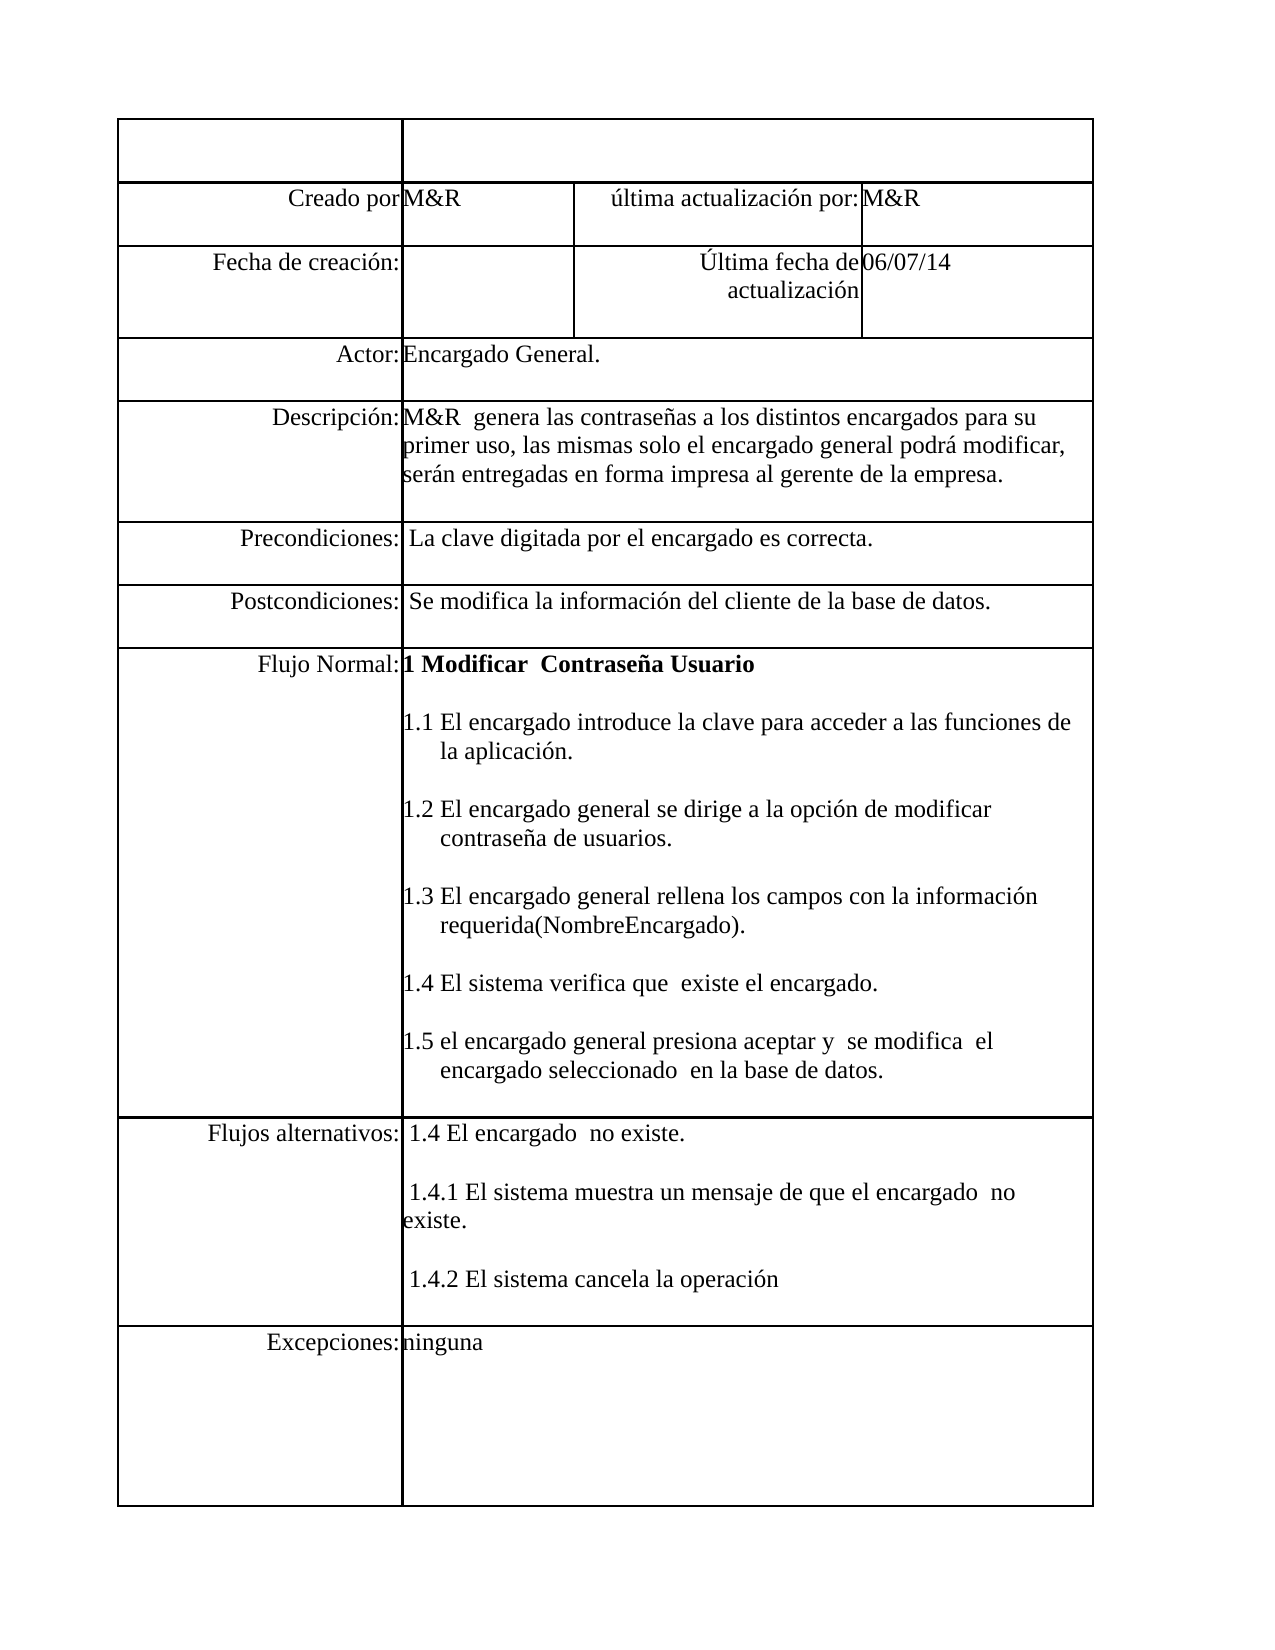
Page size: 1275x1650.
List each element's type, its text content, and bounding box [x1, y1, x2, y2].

table_cell M&R [404, 184, 573, 244]
table_cell Última fecha de actualización [575, 247, 861, 337]
table_cell Actor: [119, 339, 401, 400]
table_cell ninguna [404, 1327, 1092, 1504]
table_cell Flujo Normal: [119, 649, 401, 1116]
table_cell 1 Modificar Contraseña Usuario 1.1 El encargado introduce la clave para acceder a las funciones de la aplicación. 1.2 El encargado general se dirige a la opción de modificar contraseña de usuarios. 1.3 El encargado general rellena los campos con la información requerida(NombreEncargado). 1.4 El sistema verifica que existe el encargado. 1.5 el encargado general presiona aceptar y se modifica el encargado seleccionado en la base de datos. [404, 649, 1092, 1116]
table_cell 1.4 El encargado no existe. 1.4.1 El sistema muestra un mensaje de que el encargado no existe. 1.4.2 El sistema cancela la operación [404, 1119, 1092, 1325]
table_cell última actualización por: [575, 184, 861, 244]
table_cell Postcondiciones: [119, 586, 401, 647]
table_cell La clave digitada por el encargado es correcta. [404, 523, 1092, 584]
table_cell Creado por [119, 184, 401, 244]
table_cell [119, 120, 401, 181]
table_cell 07/06/14 [863, 247, 1092, 337]
table_cell Encargado General. [404, 339, 1092, 400]
table_cell M&R [863, 184, 1092, 244]
table_cell Flujos alternativos: [119, 1119, 401, 1325]
table_cell Se modifica la información del cliente de la base de datos. [404, 586, 1092, 647]
table_cell Excepciones: [119, 1327, 401, 1504]
table_cell Descripción: [119, 402, 401, 521]
table_cell [404, 120, 1092, 181]
table_cell Precondiciones: [119, 523, 401, 584]
table_cell Fecha de creación: [119, 247, 401, 337]
table_cell M&R genera las contraseñas a los distintos encargados para su primer uso, las mismas solo el encargado general podrá modificar, serán entregadas en forma impresa al gerente de la empresa. [404, 402, 1092, 521]
table_cell [404, 247, 573, 337]
